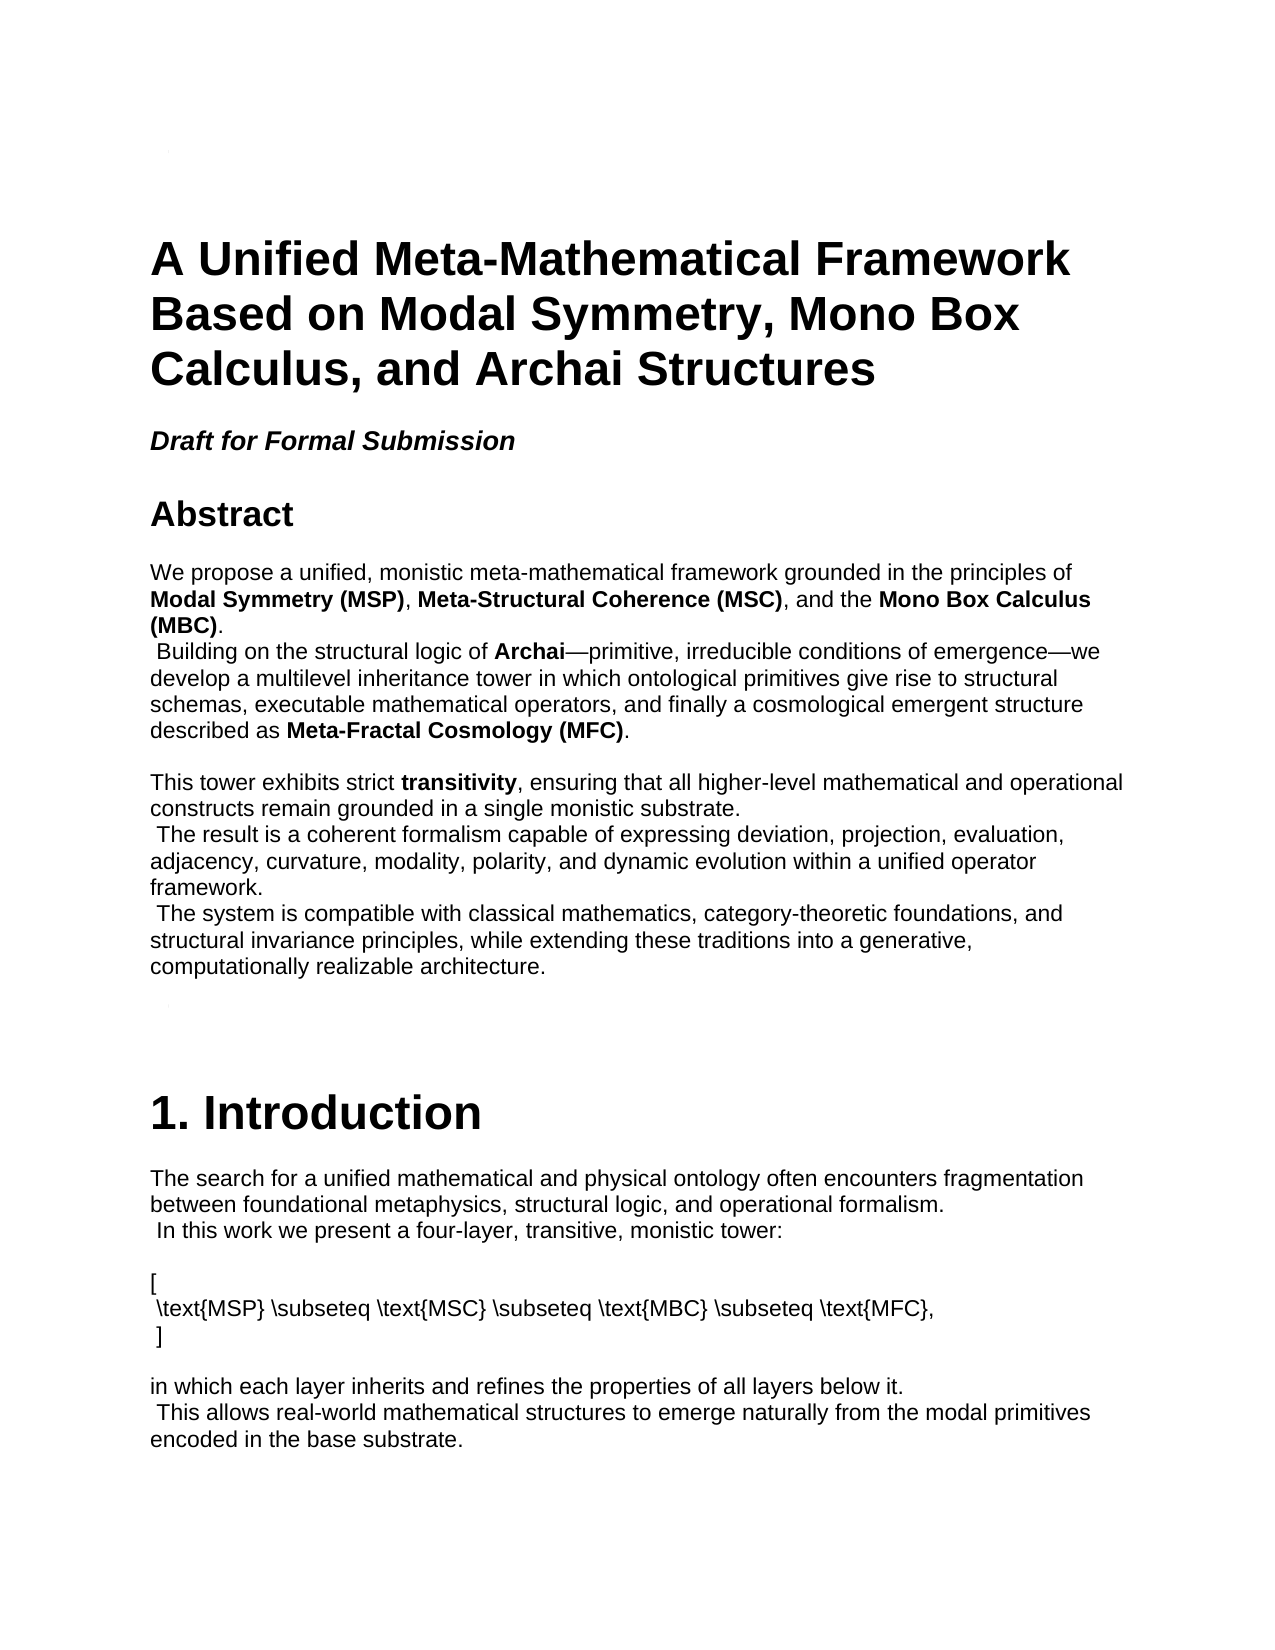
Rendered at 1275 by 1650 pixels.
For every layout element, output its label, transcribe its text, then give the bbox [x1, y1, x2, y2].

text [ \text{MSP} \subseteq \text{MSC} \subseteq \text{MBC} \subseteq \text{MFC}, ] [150, 1269, 1125, 1348]
text The search for a unified mathematical and physical ontology often encounters fragmentation between foundational metaphysics, structural logic, and operational formalism. In this work we present a four-layer, transitive, monistic tower: [150, 1165, 1125, 1244]
text in which each layer inherits and refines the properties of all layers below it. This allows real-world mathematical structures to emerge naturally from the modal primitives encoded in the base substrate. [150, 1373, 1125, 1452]
subtitle 1. Introduction [150, 1085, 1125, 1140]
subtitle Draft for Formal Submission [150, 425, 1125, 456]
text We propose a unified, monistic meta-mathematical framework grounded in the principles of Modal Symmetry (MSP), Meta-Structural Coherence (MSC), and the Mono Box Calculus (MBC). Building on the structural logic of Archai—primitive, irreducible conditions of emergence—we develop a multilevel inheritance tower in which ontological primitives give rise to structural schemas, executable mathematical operators, and finally a cosmological emergent structure described as Meta-Fractal Cosmology (MFC). [150, 559, 1125, 744]
subtitle Abstract [150, 493, 1125, 534]
subtitle A Unified Meta-Mathematical Framework Based on Modal Symmetry, Mono Box Calculus, and Archai Structures [150, 230, 1125, 396]
text This tower exhibits strict transitivity, ensuring that all higher-level mathematical and operational constructs remain grounded in a single monistic substrate. The result is a coherent formalism capable of expressing deviation, projection, evaluation, adjacency, curvature, modality, polarity, and dynamic evolution within a unified operator framework. The system is compatible with classical mathematics, category-theoretic foundations, and structural invariance principles, while extending these traditions into a generative, computationally realizable architecture. [150, 769, 1125, 979]
